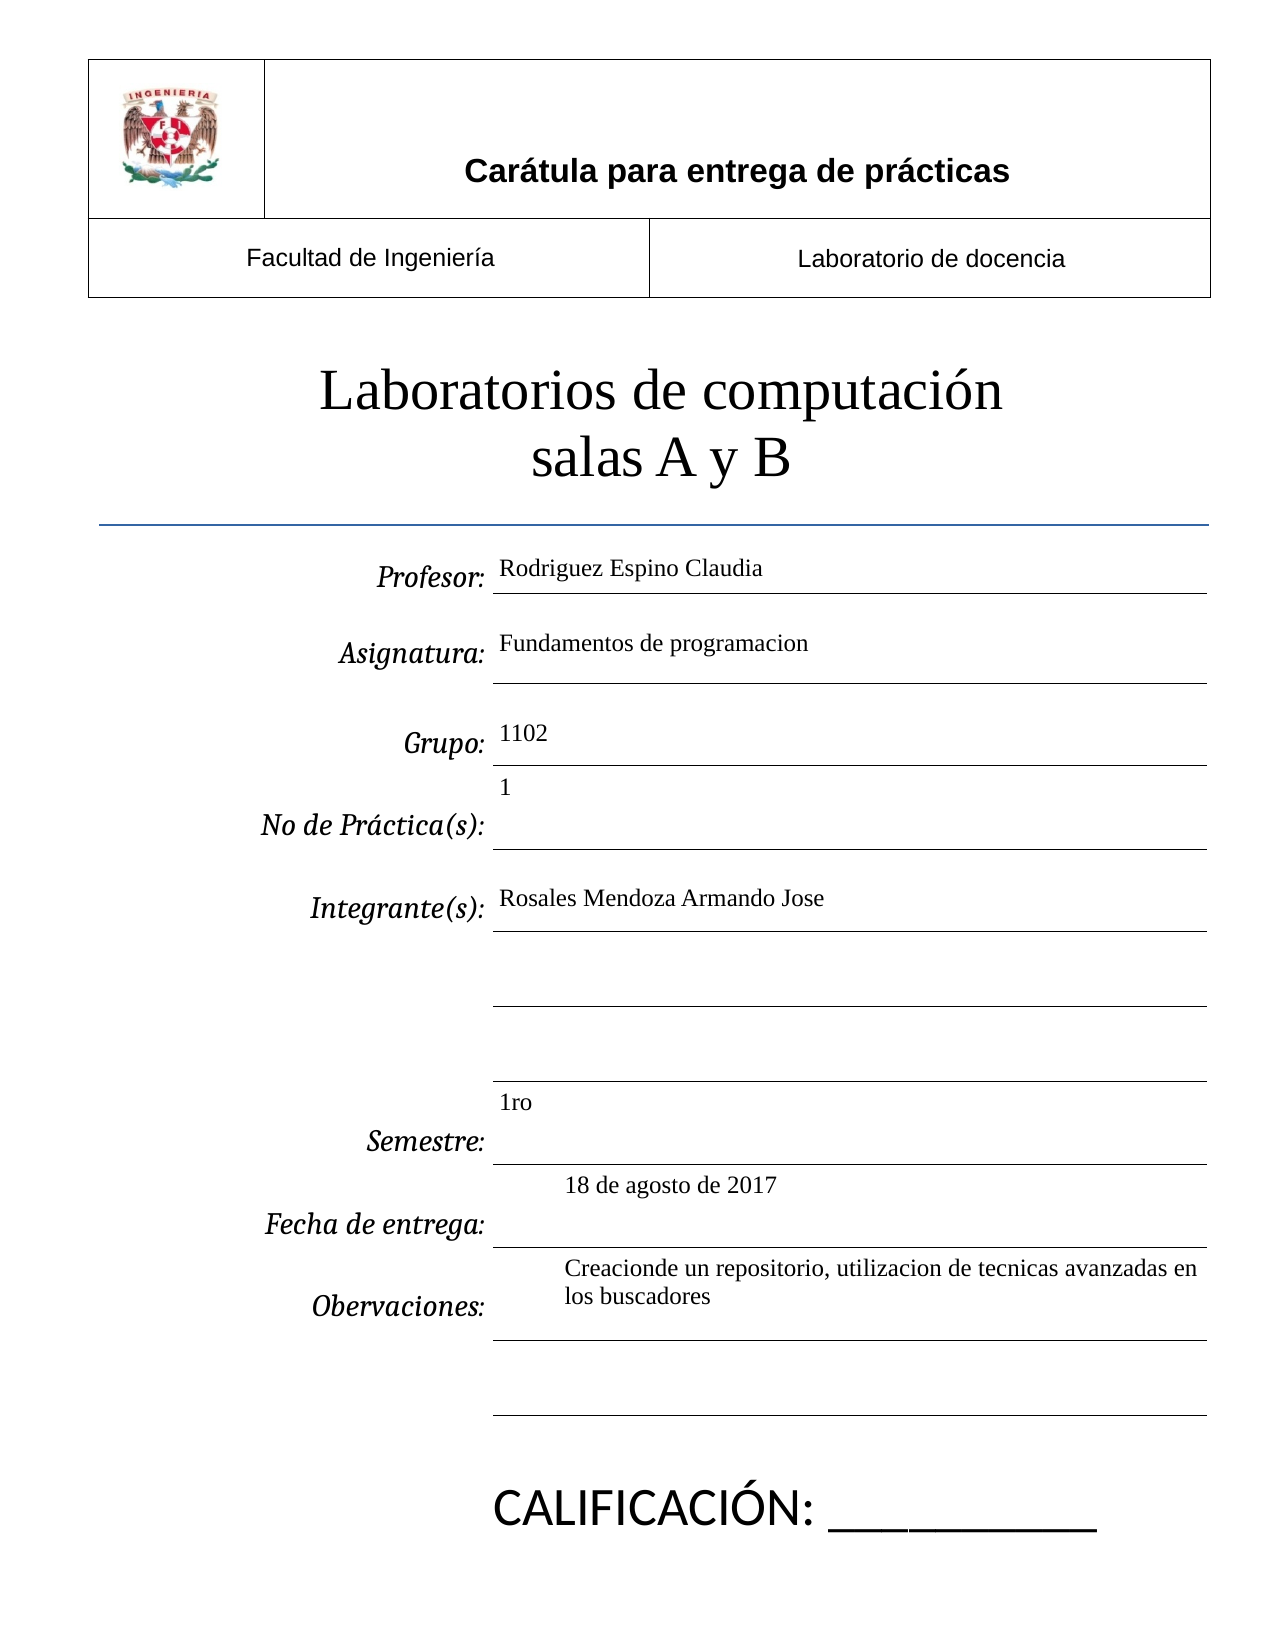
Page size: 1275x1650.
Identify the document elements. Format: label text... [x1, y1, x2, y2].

table_cell [118, 1340, 493, 1414]
table_header [89, 60, 264, 217]
table_header Rodriguez Espino Claudia [493, 526, 1207, 593]
table_cell Semestre: [118, 1081, 493, 1164]
table_cell Fecha de entrega: [118, 1164, 493, 1246]
table_cell Obervaciones: [118, 1246, 493, 1339]
table_cell 1102 [493, 684, 1207, 765]
table_cell Creacionde un repositorio, utilizacion de tecnicas avanzadas en los buscadores [493, 1248, 1207, 1339]
table_cell Grupo: [118, 683, 493, 765]
table_cell [493, 932, 1207, 1006]
table_cell [493, 1007, 1207, 1081]
table_cell Rosales Mendoza Armando Jose [493, 850, 1207, 931]
text Laboratorios de computación [118, 355, 1205, 422]
table_header [493, 518, 1207, 524]
table_header [118, 518, 493, 524]
table_header Carátula para entrega de prácticas [265, 60, 1210, 217]
table_header Profesor: [118, 526, 493, 593]
table_cell Laboratorio de docencia [650, 219, 1210, 297]
table_cell Fundamentos de programacion [493, 594, 1207, 683]
table_cell No de Práctica(s): [118, 765, 493, 848]
table_cell Facultad de Ingeniería [89, 219, 649, 297]
table_cell [118, 1006, 493, 1081]
table_cell 18 de agosto de 2017 [493, 1165, 1207, 1246]
table_cell [118, 931, 493, 1006]
text salas A y B [118, 422, 1205, 489]
table_cell 1ro [493, 1082, 1207, 1164]
table_cell 1 [493, 766, 1207, 848]
table_cell Integrante(s): [118, 849, 493, 931]
table_cell Asignatura: [118, 593, 493, 683]
text CALIFICACIÓN: __________ [118, 1473, 1205, 1539]
table_cell [493, 1341, 1207, 1414]
